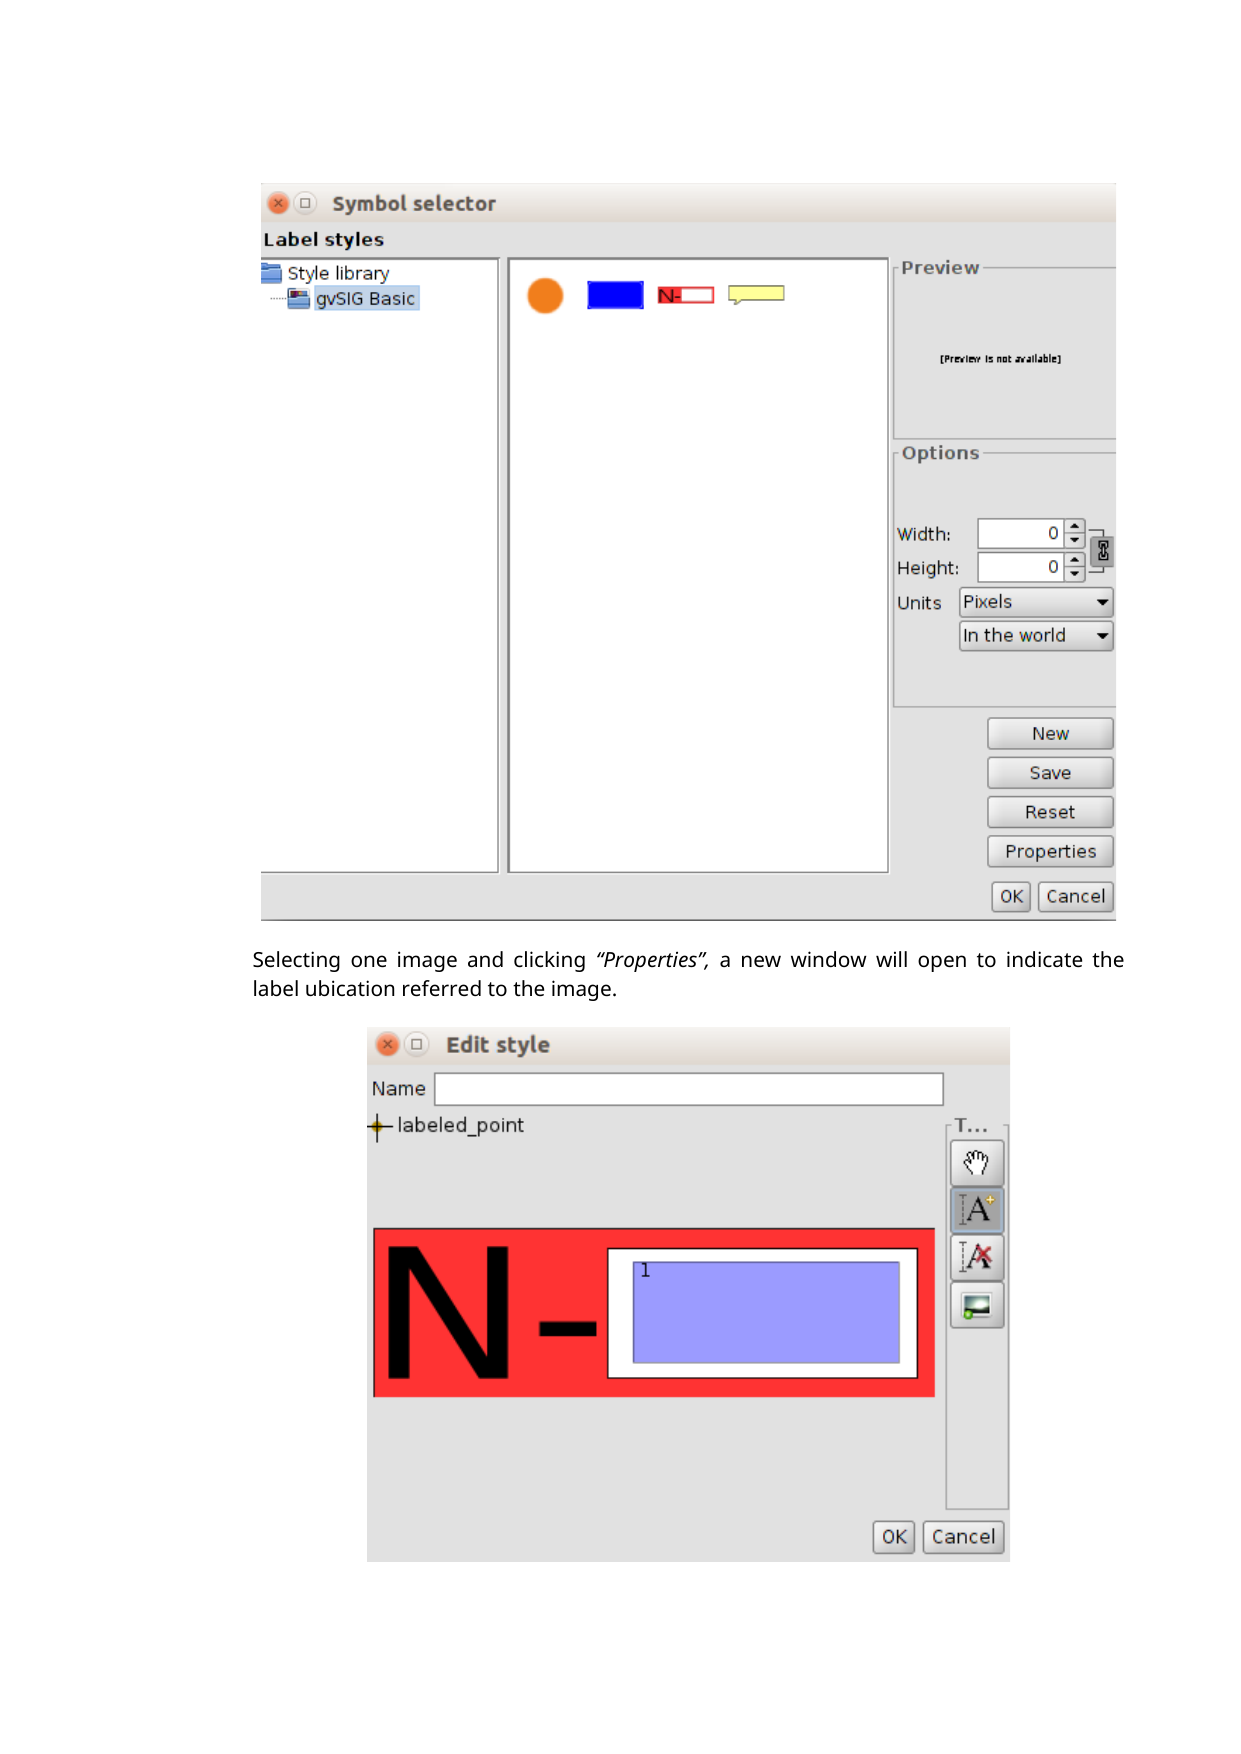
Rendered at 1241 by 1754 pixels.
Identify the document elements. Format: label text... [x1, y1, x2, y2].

picture [261, 183, 1117, 921]
list Selecting one image and clicking “Properties”, a new window will open to indicate the label ubication referred to the image. [215, 945, 1125, 1002]
picture [367, 1027, 1011, 1562]
